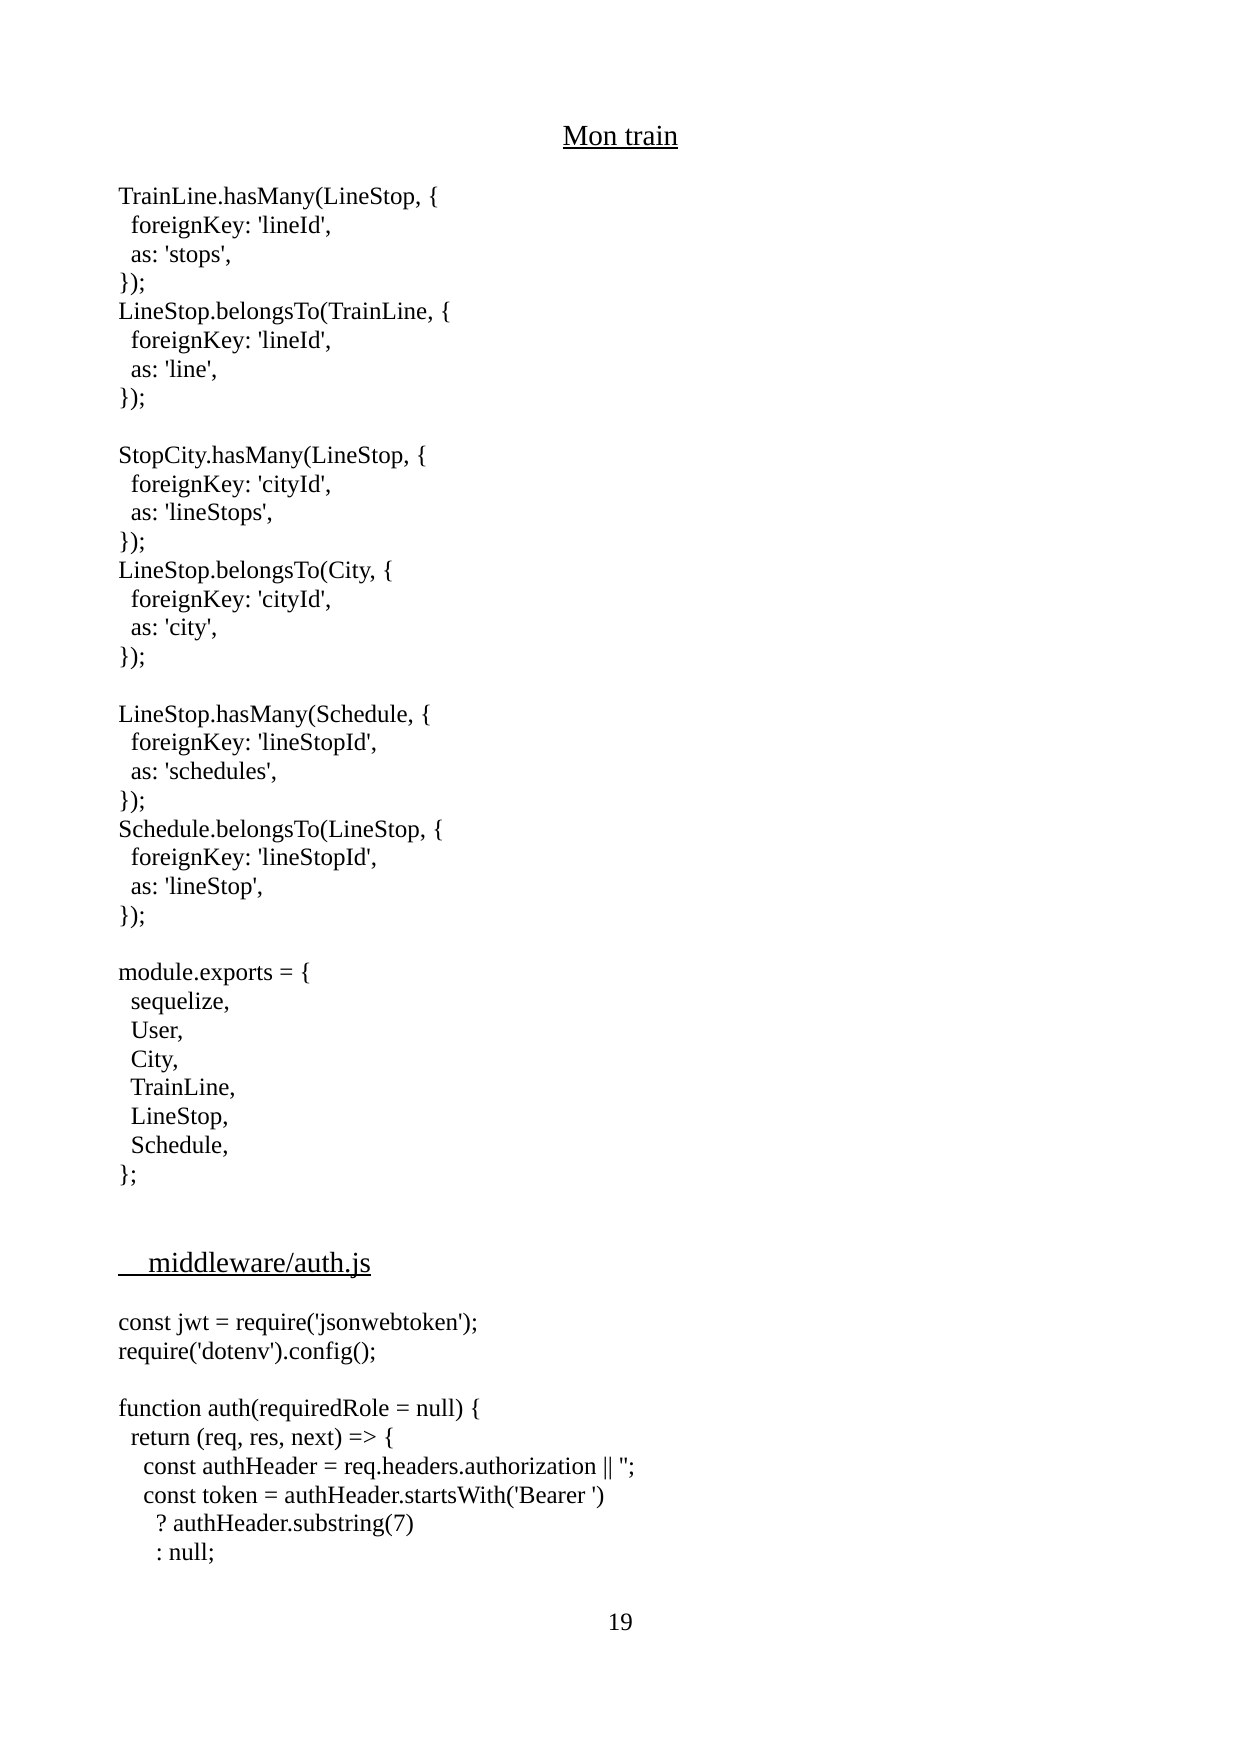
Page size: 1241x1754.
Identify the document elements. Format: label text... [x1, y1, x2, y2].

text function auth(requiredRole = null) { [118, 1393, 1122, 1422]
text City, [118, 1044, 1122, 1072]
text foreignKey: 'cityId', [118, 584, 1122, 612]
text TrainLine.hasMany(LineStop, { [118, 181, 1122, 210]
text : null; [118, 1537, 1122, 1566]
text 🔐 middleware/auth.js [118, 1245, 1122, 1278]
text Schedule.belongsTo(LineStop, { [118, 814, 1122, 842]
text as: 'city', [118, 612, 1122, 641]
text LineStop.belongsTo(City, { [118, 555, 1122, 584]
text foreignKey: 'cityId', [118, 469, 1122, 497]
text TrainLine, [118, 1072, 1122, 1101]
text as: 'lineStops', [118, 497, 1122, 526]
text sequelize, [118, 986, 1122, 1015]
text return (req, res, next) => { [118, 1422, 1122, 1451]
text as: 'line', [118, 354, 1122, 382]
text }); [118, 382, 1122, 411]
text as: 'lineStop', [118, 871, 1122, 900]
text }); [118, 526, 1122, 555]
text User, [118, 1015, 1122, 1044]
text StopCity.hasMany(LineStop, { [118, 440, 1122, 469]
text LineStop.belongsTo(TrainLine, { [118, 296, 1122, 325]
text foreignKey: 'lineStopId', [118, 842, 1122, 871]
text }); [118, 900, 1122, 929]
text foreignKey: 'lineId', [118, 210, 1122, 239]
text foreignKey: 'lineStopId', [118, 727, 1122, 756]
text Schedule, [118, 1130, 1122, 1159]
text LineStop, [118, 1101, 1122, 1130]
text ? authHeader.substring(7) [118, 1508, 1122, 1537]
text require('dotenv').config(); [118, 1336, 1122, 1365]
text const authHeader = req.headers.authorization || ''; [118, 1451, 1122, 1480]
text foreignKey: 'lineId', [118, 325, 1122, 354]
text module.exports = { [118, 957, 1122, 986]
text LineStop.hasMany(Schedule, { [118, 699, 1122, 727]
text }); [118, 267, 1122, 296]
text const token = authHeader.startsWith('Bearer ') [118, 1480, 1122, 1508]
text }; [118, 1159, 1122, 1187]
text as: 'stops', [118, 239, 1122, 267]
text as: 'schedules', [118, 756, 1122, 785]
text const jwt = require('jsonwebtoken'); [118, 1307, 1122, 1336]
text }); [118, 641, 1122, 670]
text }); [118, 785, 1122, 814]
